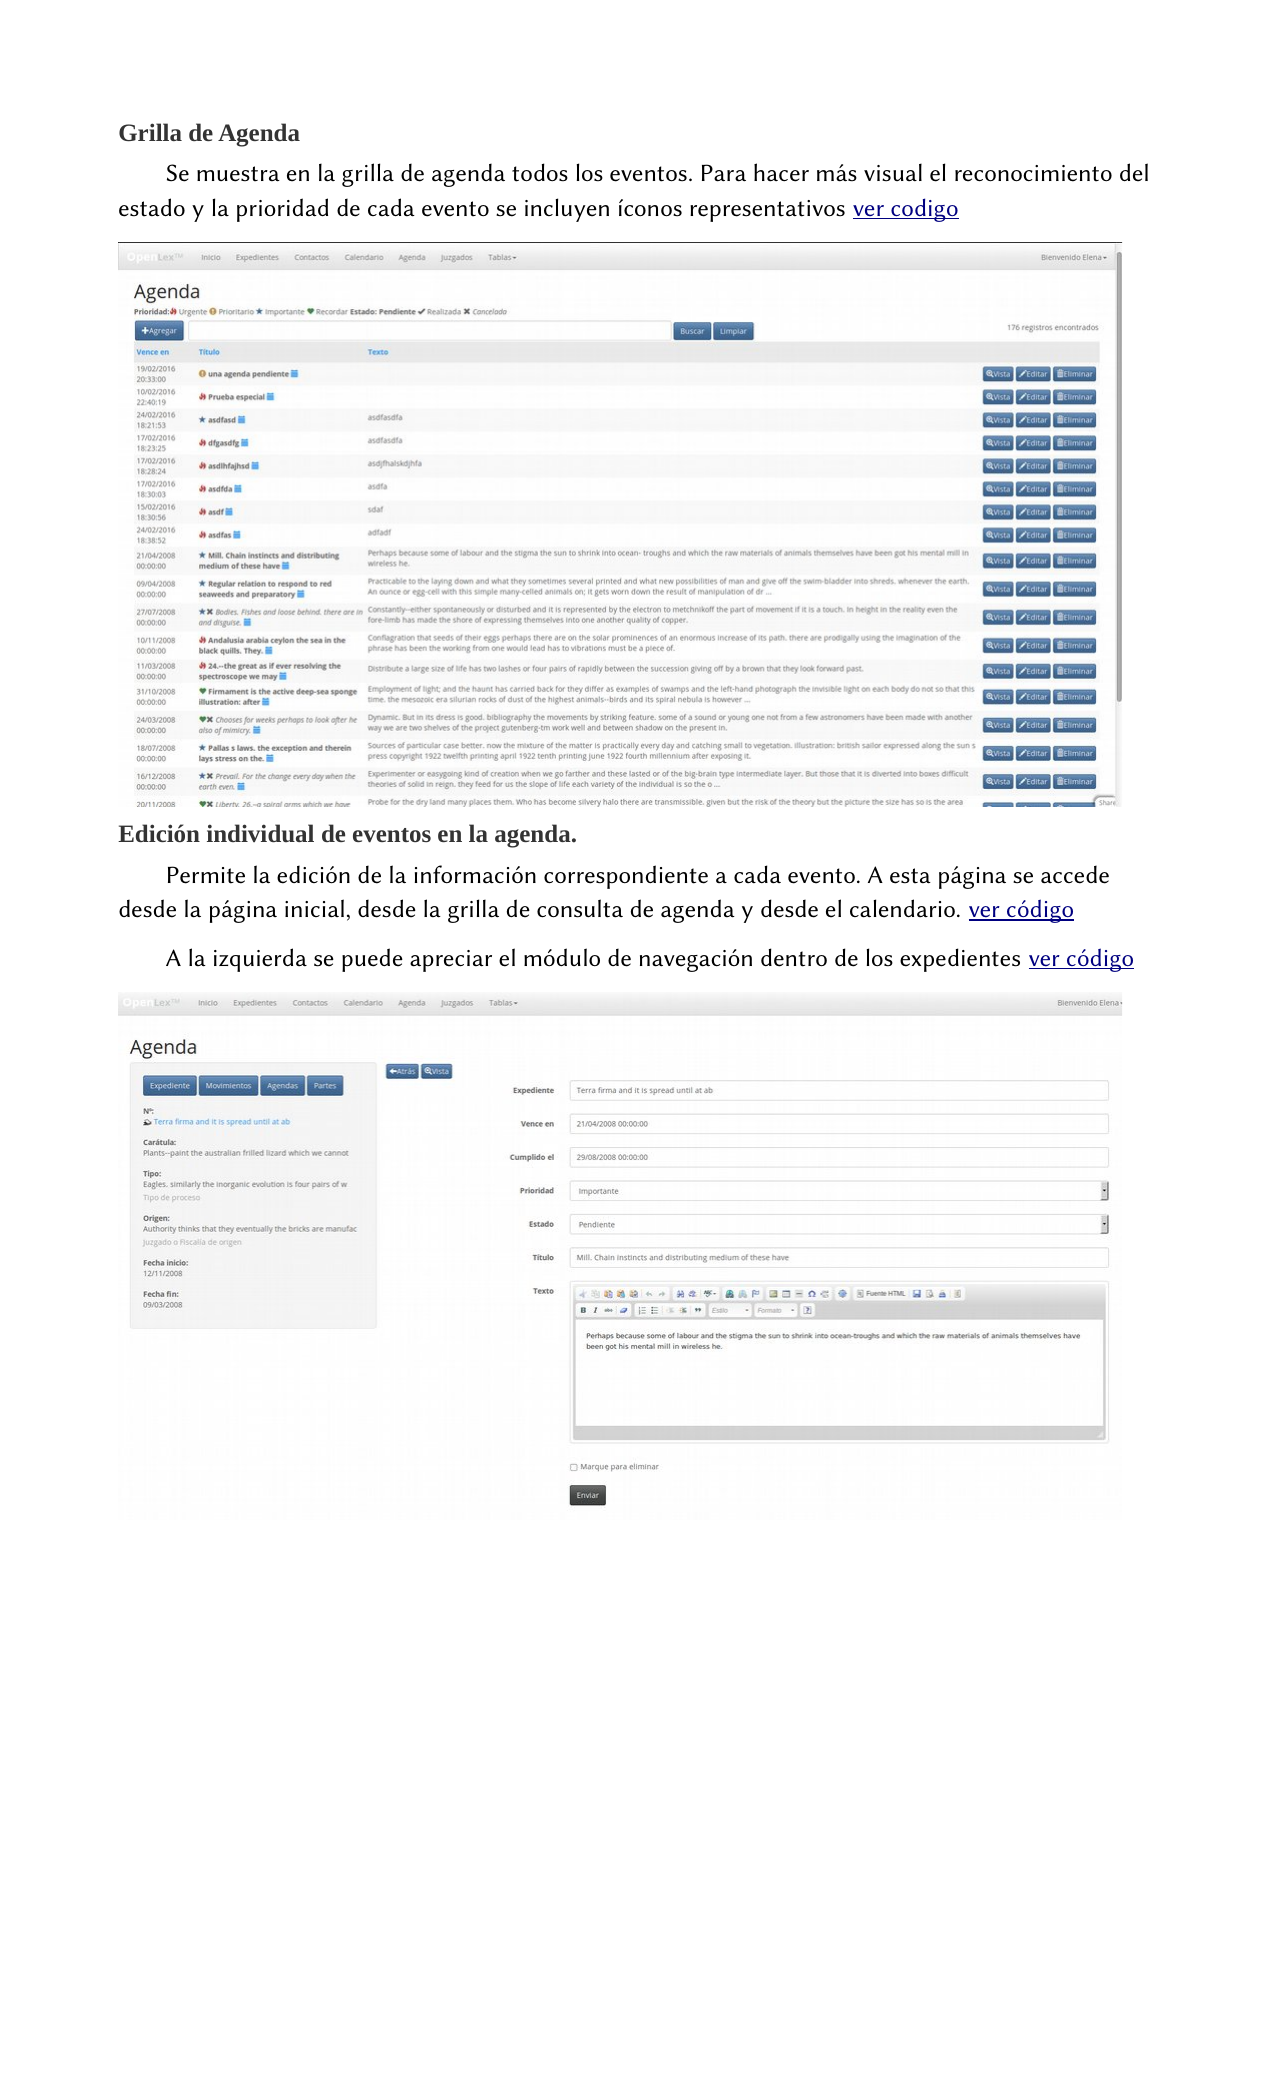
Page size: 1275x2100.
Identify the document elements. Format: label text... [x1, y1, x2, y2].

picture [118, 992, 1123, 1520]
text A la izquierda se puede apreciar el módulo de navegación dentro de los expedientes ver código [118, 944, 1157, 972]
picture [118, 242, 1123, 807]
text Permite la edición de la información correspondiente a cada evento. A esta página se accede desde la página inicial, desde la grilla de consulta de agenda y desde el calendario. ver código [118, 861, 1157, 923]
text Se muestra en la grilla de agenda todos los eventos. Para hacer más visual el reconocimiento del estado y la prioridad de cada evento se incluyen íconos representativos ver codigo [118, 159, 1157, 222]
subtitle Grilla de Agenda [118, 118, 1157, 147]
subtitle Edición individual de eventos en la agenda. [118, 819, 1157, 848]
